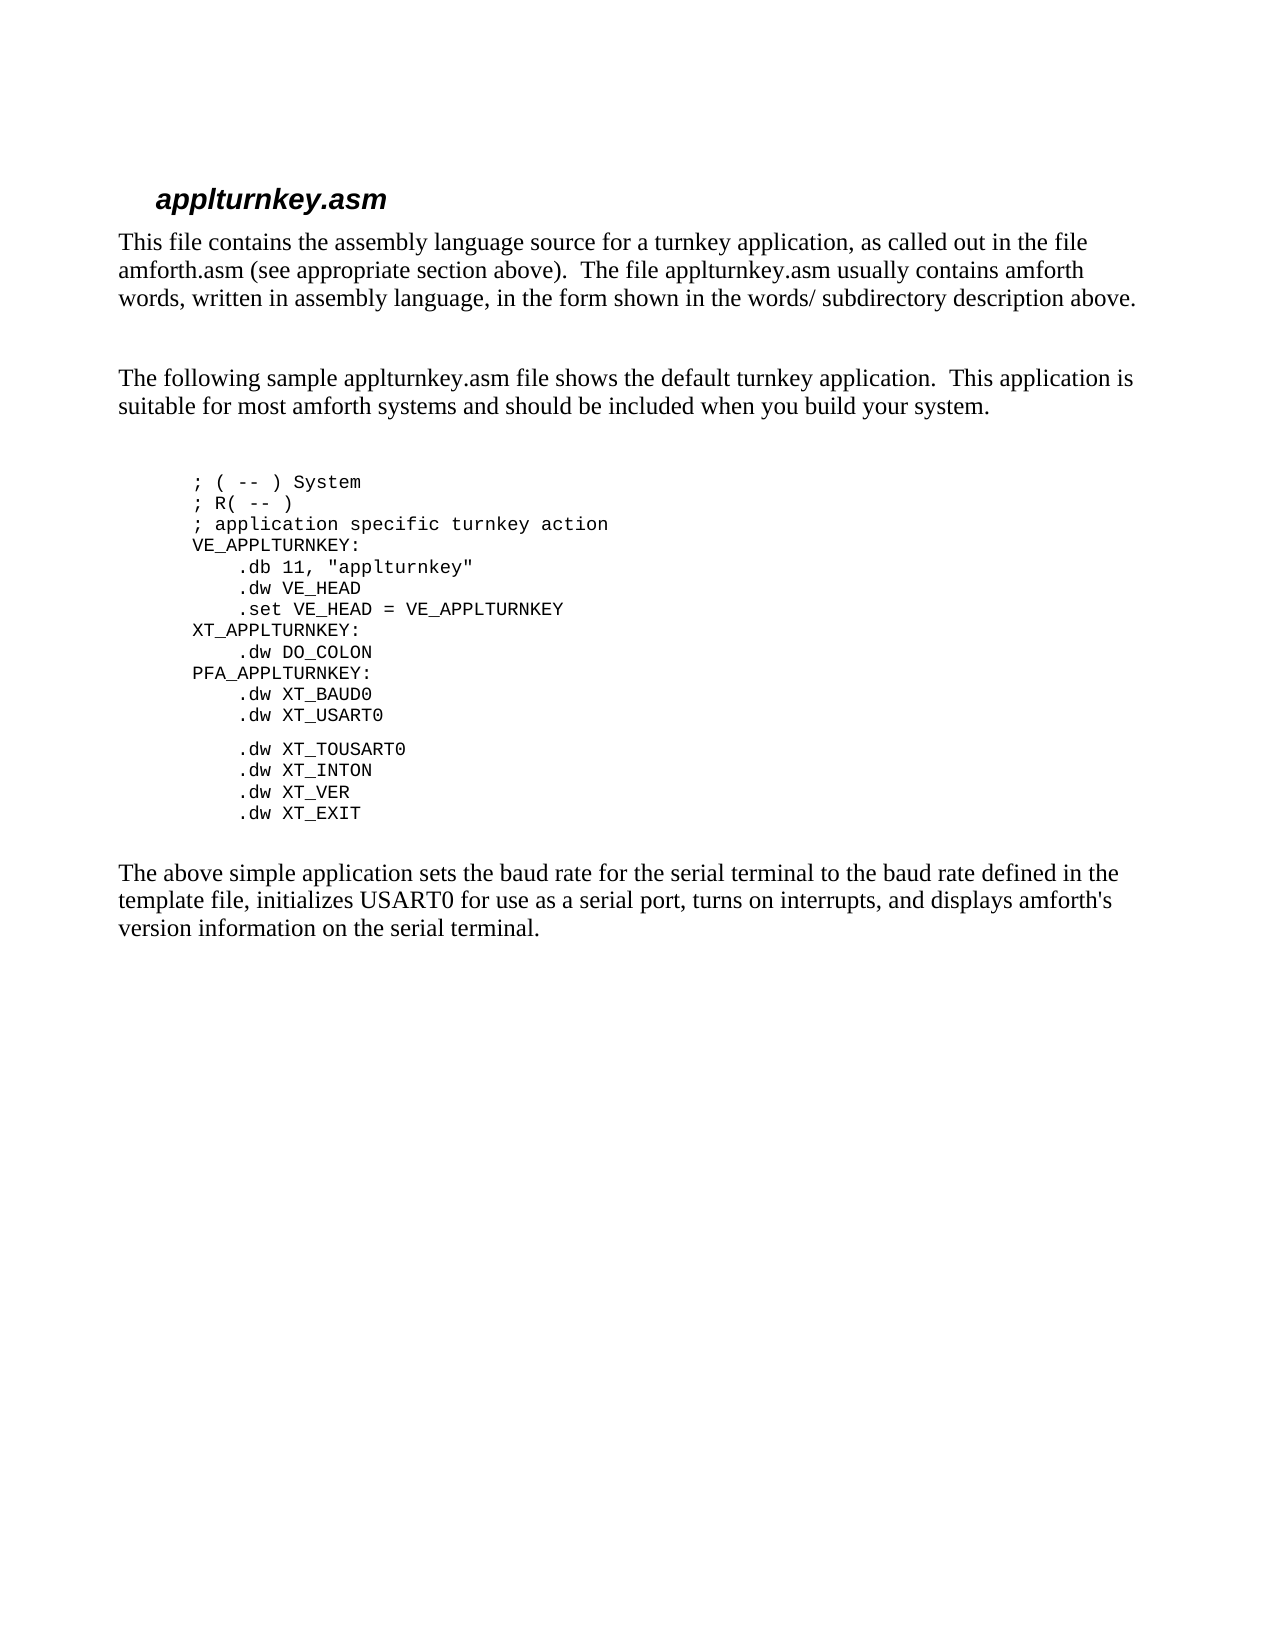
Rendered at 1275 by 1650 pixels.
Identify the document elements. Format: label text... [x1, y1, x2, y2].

text ; ( -- ) System ; R( -- ) ; application specific turnkey action VE_APPLTURNKEY: .db 11, "applturnkey" .dw VE_HEAD .set VE_HEAD = VE_APPLTURNKEY XT_APPLTURNKEY: .dw DO_COLON PFA_APPLTURNKEY: .dw XT_BAUD0 .dw XT_USART0 [192, 472, 1157, 727]
text The above simple application sets the baud rate for the serial terminal to the baud rate defined in the template file, initializes USART0 for use as a serial port, turns on interrupts, and displays amforth's version information on the serial terminal. [118, 859, 1157, 942]
text The following sample applturnkey.asm file shows the default turnkey application. This application is suitable for most amforth systems and should be included when you build your system. [118, 364, 1157, 420]
subtitle applturnkey.asm [118, 183, 1157, 216]
text .dw XT_TOUSART0 .dw XT_INTON .dw XT_VER .dw XT_EXIT [192, 740, 1157, 846]
text This file contains the assembly language source for a turnkey application, as called out in the file amforth.asm (see appropriate section above). The file applturnkey.asm usually contains amforth words, written in assembly language, in the form shown in the words/ subdirectory description above. [118, 228, 1157, 312]
